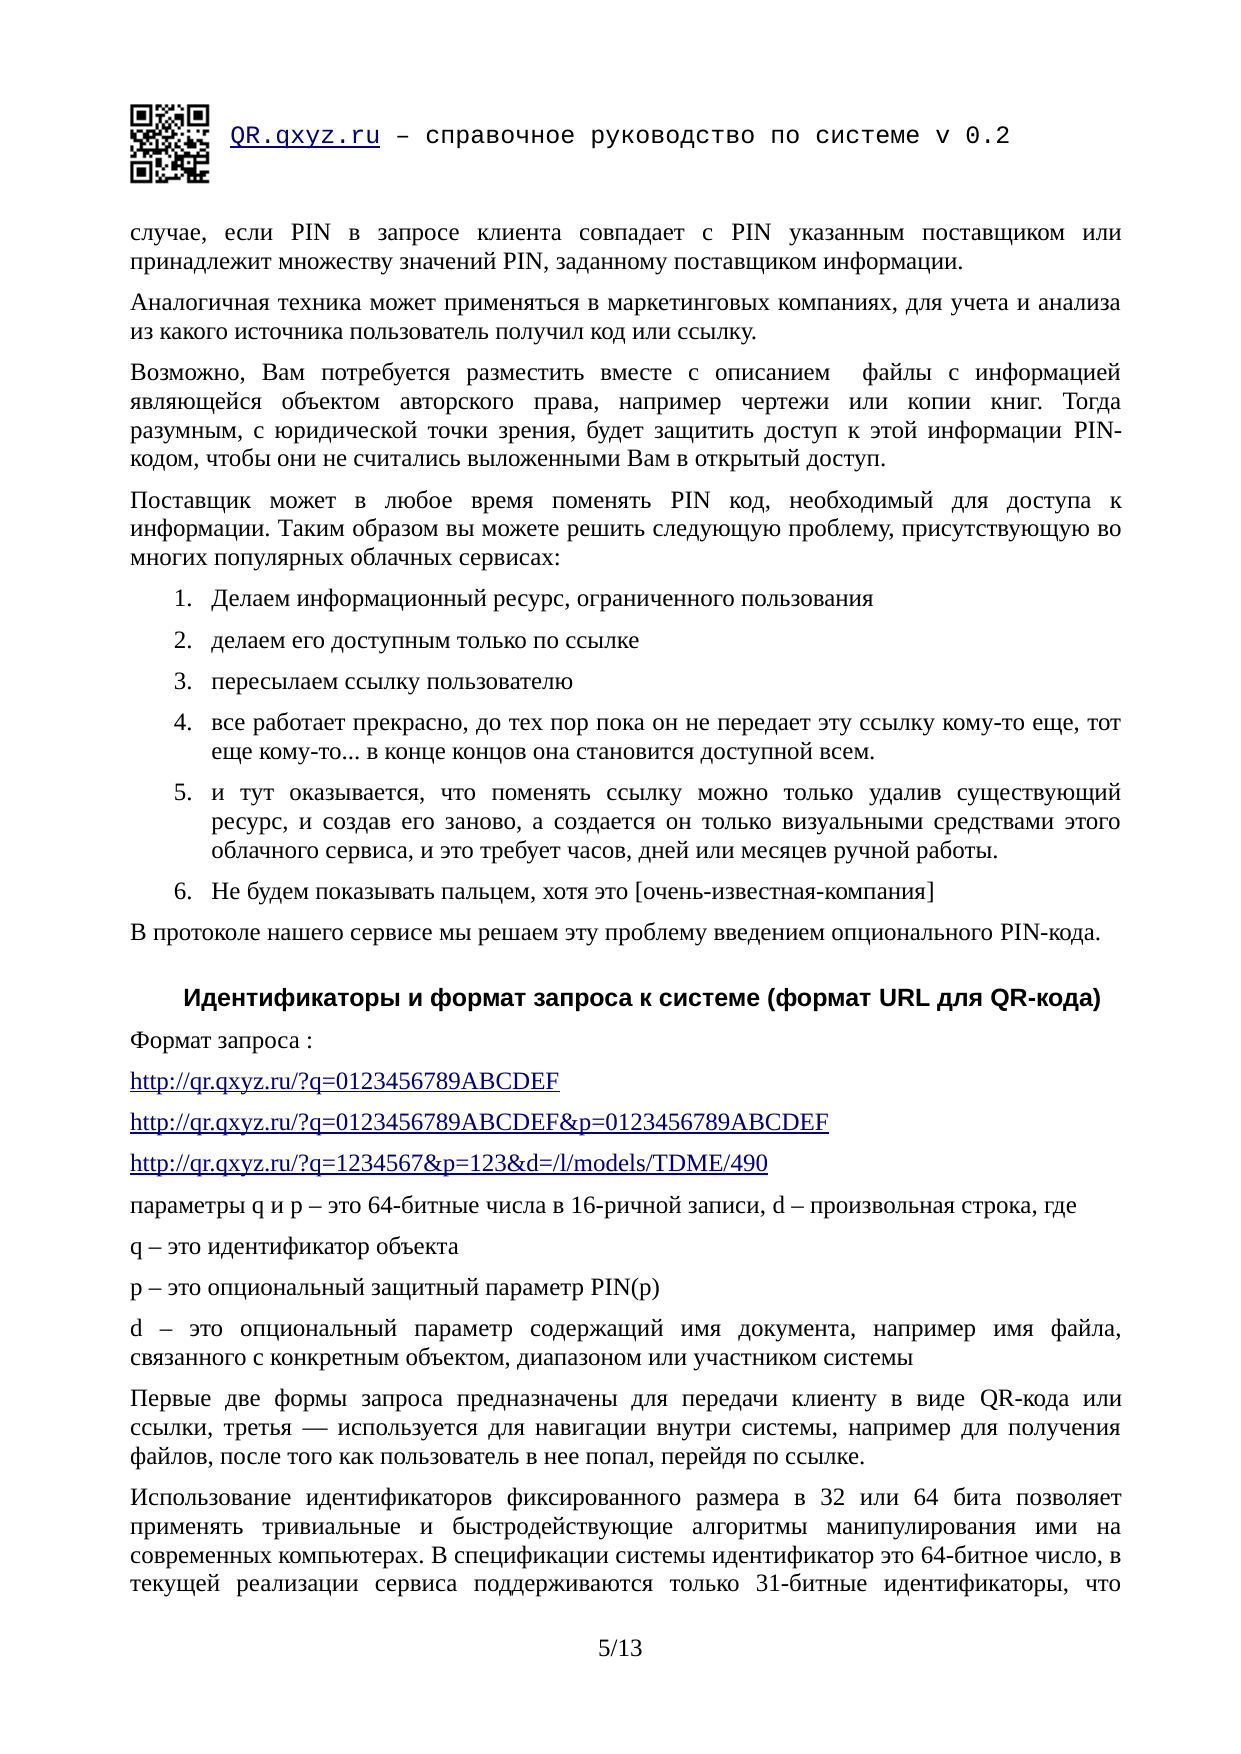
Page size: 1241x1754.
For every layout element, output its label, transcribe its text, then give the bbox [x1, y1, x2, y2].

list делаем его доступным только по ссылке [174, 625, 1122, 653]
list Не будем показывать пальцем, хотя это [очень-известная-компания] [174, 876, 1122, 905]
list пересылаем ссылку пользователю [174, 666, 1122, 695]
text Возможно, Вам потребуется разместить вместе с описанием файлы с информацией являющейся объектом авторского права, например чертежи или копии книг. Тогда разумным, с юридической точки зрения, будет защитить доступ к этой информации PIN-кодом, чтобы они не считались выложенными Вам в открытый доступ. [130, 357, 1122, 472]
text q – это идентификатор объекта [130, 1231, 1122, 1260]
subtitle Идентификаторы и формат запроса к системе (формат URL для QR-кода) [181, 983, 1122, 1012]
text В протоколе нашего сервисе мы решаем эту проблему введением опционального PIN-кода. [130, 917, 1122, 946]
text Первые две формы запроса предназначены для передачи клиенту в виде QR-кода или ссылки, третья — используется для навигации внутри системы, например для получения файлов, после того как пользователь в нее попал, перейдя по ссылке. [130, 1383, 1122, 1470]
text Использование идентификаторов фиксированного размера в 32 или 64 бита позволяет применять тривиальные и быстродействующие алгоритмы манипулирования ими на современных компьютерах. В спецификации системы идентификатор это 64-битное число, в текущей реализации сервиса поддерживаются только 31-битные идентификаторы, что [130, 1482, 1122, 1597]
text случае, если PIN в запросе клиента совпадает с PIN указанным поставщиком или принадлежит множеству значений PIN, заданному поставщиком информации. [130, 217, 1122, 275]
picture [118, 92, 222, 188]
text параметры q и p – это 64-битные числа в 16-ричной записи, d – произвольная строка, где [130, 1190, 1122, 1218]
text Поставщик может в любое время поменять PIN код, необходимый для доступа к информации. Таким образом вы можете решить следующую проблему, присутствующую во многих популярных облачных сервисах: [130, 485, 1122, 571]
text Аналогичная техника может применяться в маркетинговых компаниях, для учета и анализа из какого источника пользователь получил код или ссылку. [130, 287, 1122, 345]
list все работает прекрасно, до тех пор пока он не передает эту ссылку кому-то еще, тот еще кому-то... в конце концов она становится доступной всем. [174, 707, 1122, 765]
text http://qr.qxyz.ru/?q=1234567&p=123&d=/l/models/TDME/490 [130, 1148, 1122, 1177]
text Формат запроса : [130, 1025, 1122, 1053]
list и тут оказывается, что поменять ссылку можно только удалив существующий ресурс, и создав его заново, а создается он только визуальными средствами этого облачного сервиса, и это требует часов, дней или месяцев ручной работы. [174, 777, 1122, 863]
text d – это опциональный параметр содержащий имя документа, например имя файла, связанного с конкретным объектом, диапазоном или участником системы [130, 1313, 1122, 1371]
text http://qr.qxyz.ru/?q=0123456789ABCDEF [130, 1066, 1122, 1095]
text http://qr.qxyz.ru/?q=0123456789ABCDEF&p=0123456789ABCDEF [130, 1107, 1122, 1136]
list Делаем информационный ресурс, ограниченного пользования [174, 583, 1122, 612]
text p – это опциональный защитный параметр PIN(p) [130, 1272, 1122, 1301]
